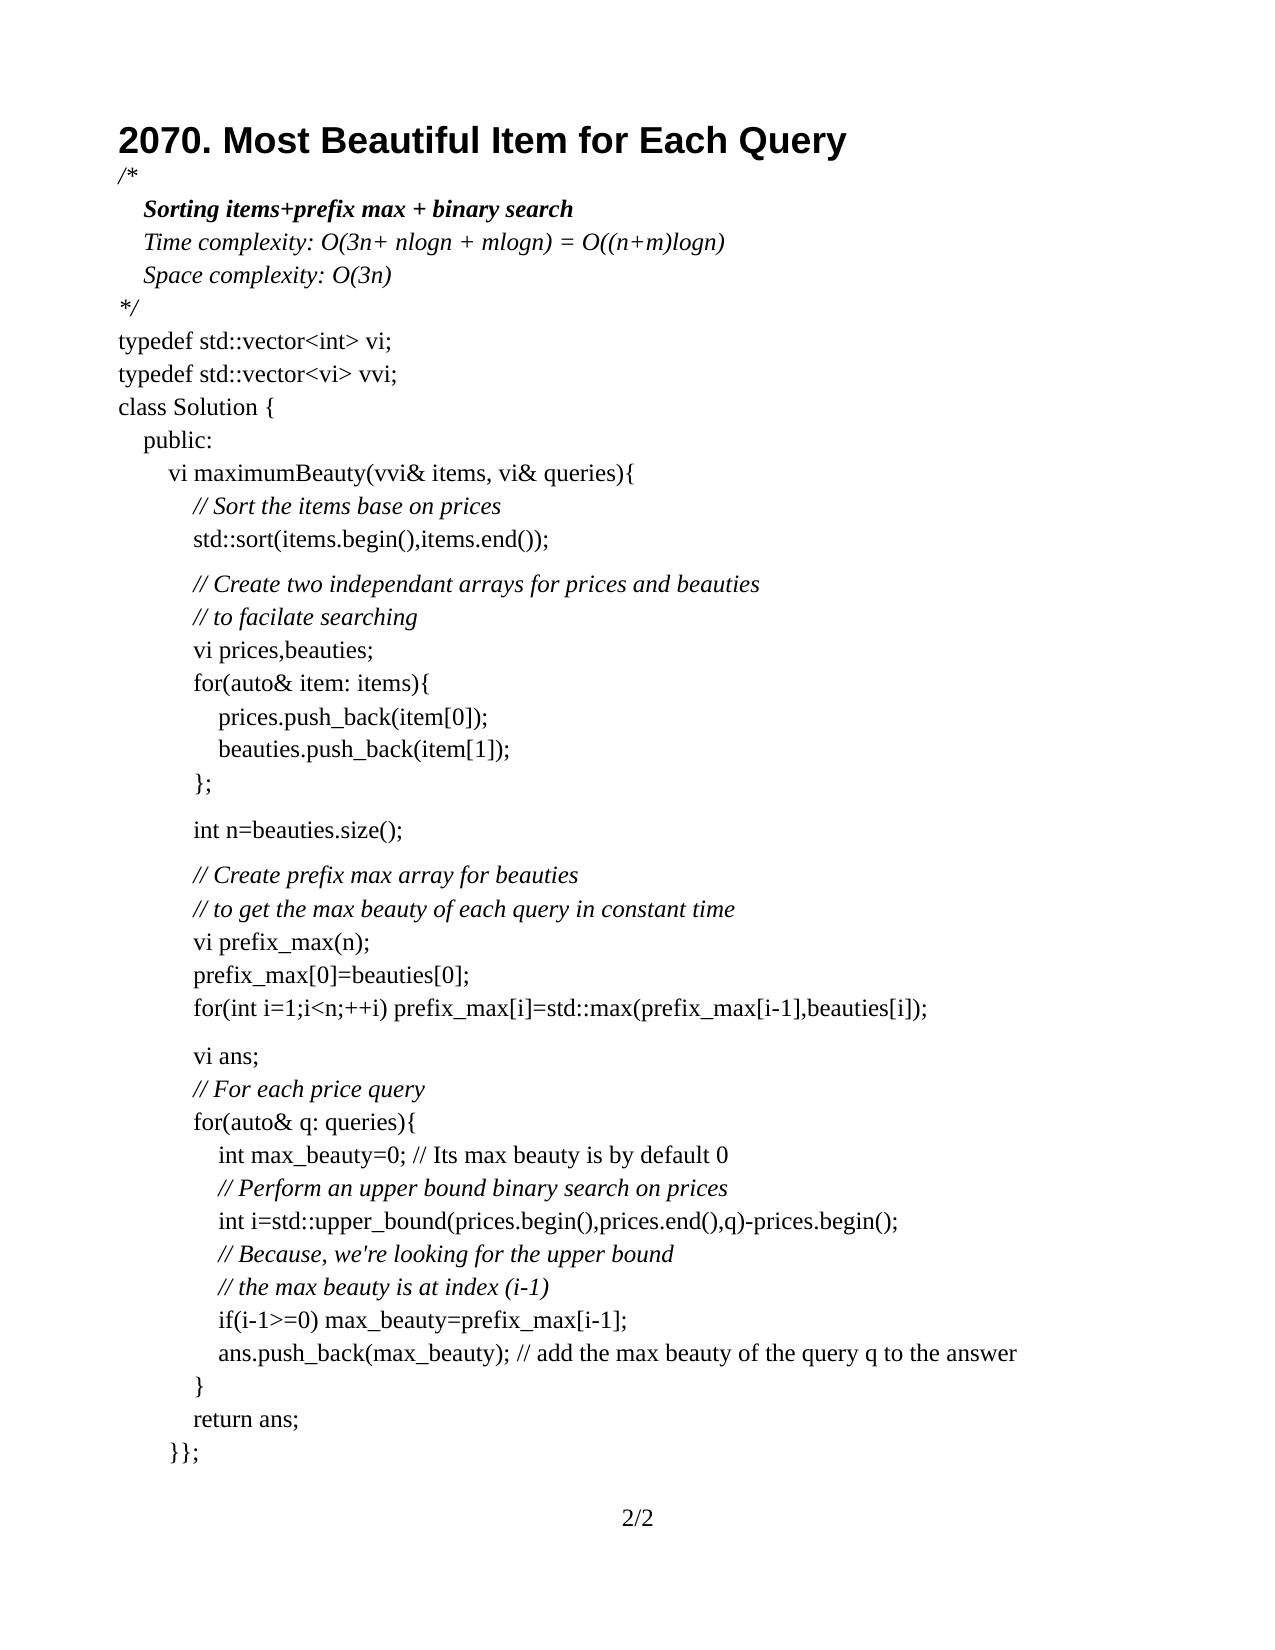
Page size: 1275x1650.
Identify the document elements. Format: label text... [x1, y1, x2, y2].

text } [118, 1371, 1157, 1400]
text Sorting items+prefix max + binary search [118, 194, 1157, 223]
text // For each price query [118, 1074, 1157, 1102]
text */ [118, 293, 1157, 322]
text vi prefix_max(n); [118, 927, 1157, 955]
text // to facilate searching [118, 602, 1157, 631]
text for(int i=1;i<n;++i) prefix_max[i]=std::max(prefix_max[i-1],beauties[i]); [118, 993, 1157, 1021]
text // the max beauty is at index (i-1) [118, 1272, 1157, 1301]
text beauties.push_back(item[1]); [118, 734, 1157, 763]
text // Sort the items base on prices [118, 491, 1157, 520]
text vi prices,beauties; [118, 636, 1157, 664]
text Space complexity: O(3n) [118, 260, 1157, 289]
text ans.push_back(max_beauty); // add the max beauty of the query q to the answer [118, 1338, 1157, 1367]
text // Because, we're looking for the upper bound [118, 1239, 1157, 1268]
text std::sort(items.begin(),items.end()); [118, 524, 1157, 553]
text return ans; [118, 1404, 1157, 1433]
text int max_beauty=0; // Its max beauty is by default 0 [118, 1140, 1157, 1168]
text typedef std::vector<vi> vvi; [118, 359, 1157, 388]
text if(i-1>=0) max_beauty=prefix_max[i-1]; [118, 1305, 1157, 1334]
text /* [118, 161, 1157, 190]
text // Create two independant arrays for prices and beauties [118, 569, 1157, 598]
text typedef std::vector<int> vi; [118, 326, 1157, 355]
text vi maximumBeauty(vvi& items, vi& queries){ [118, 458, 1157, 487]
text // Perform an upper bound binary search on prices [118, 1173, 1157, 1202]
text vi ans; [118, 1041, 1157, 1069]
text for(auto& q: queries){ [118, 1107, 1157, 1136]
text prices.push_back(item[0]); [118, 702, 1157, 730]
subtitle 2070. Most Beautiful Item for Each Query [118, 118, 1157, 161]
text for(auto& item: items){ [118, 668, 1157, 697]
text int i=std::upper_bound(prices.begin(),prices.end(),q)-prices.begin(); [118, 1206, 1157, 1234]
text public: [118, 425, 1157, 454]
text // Create prefix max array for beauties [118, 861, 1157, 889]
text }}; [118, 1437, 1157, 1466]
text }; [118, 768, 1157, 796]
text int n=beauties.size(); [118, 816, 1157, 844]
text Time complexity: O(3n+ nlogn + mlogn) = O((n+m)logn) [118, 227, 1157, 256]
text prefix_max[0]=beauties[0]; [118, 960, 1157, 988]
text class Solution { [118, 392, 1157, 421]
text // to get the max beauty of each query in constant time [118, 894, 1157, 922]
